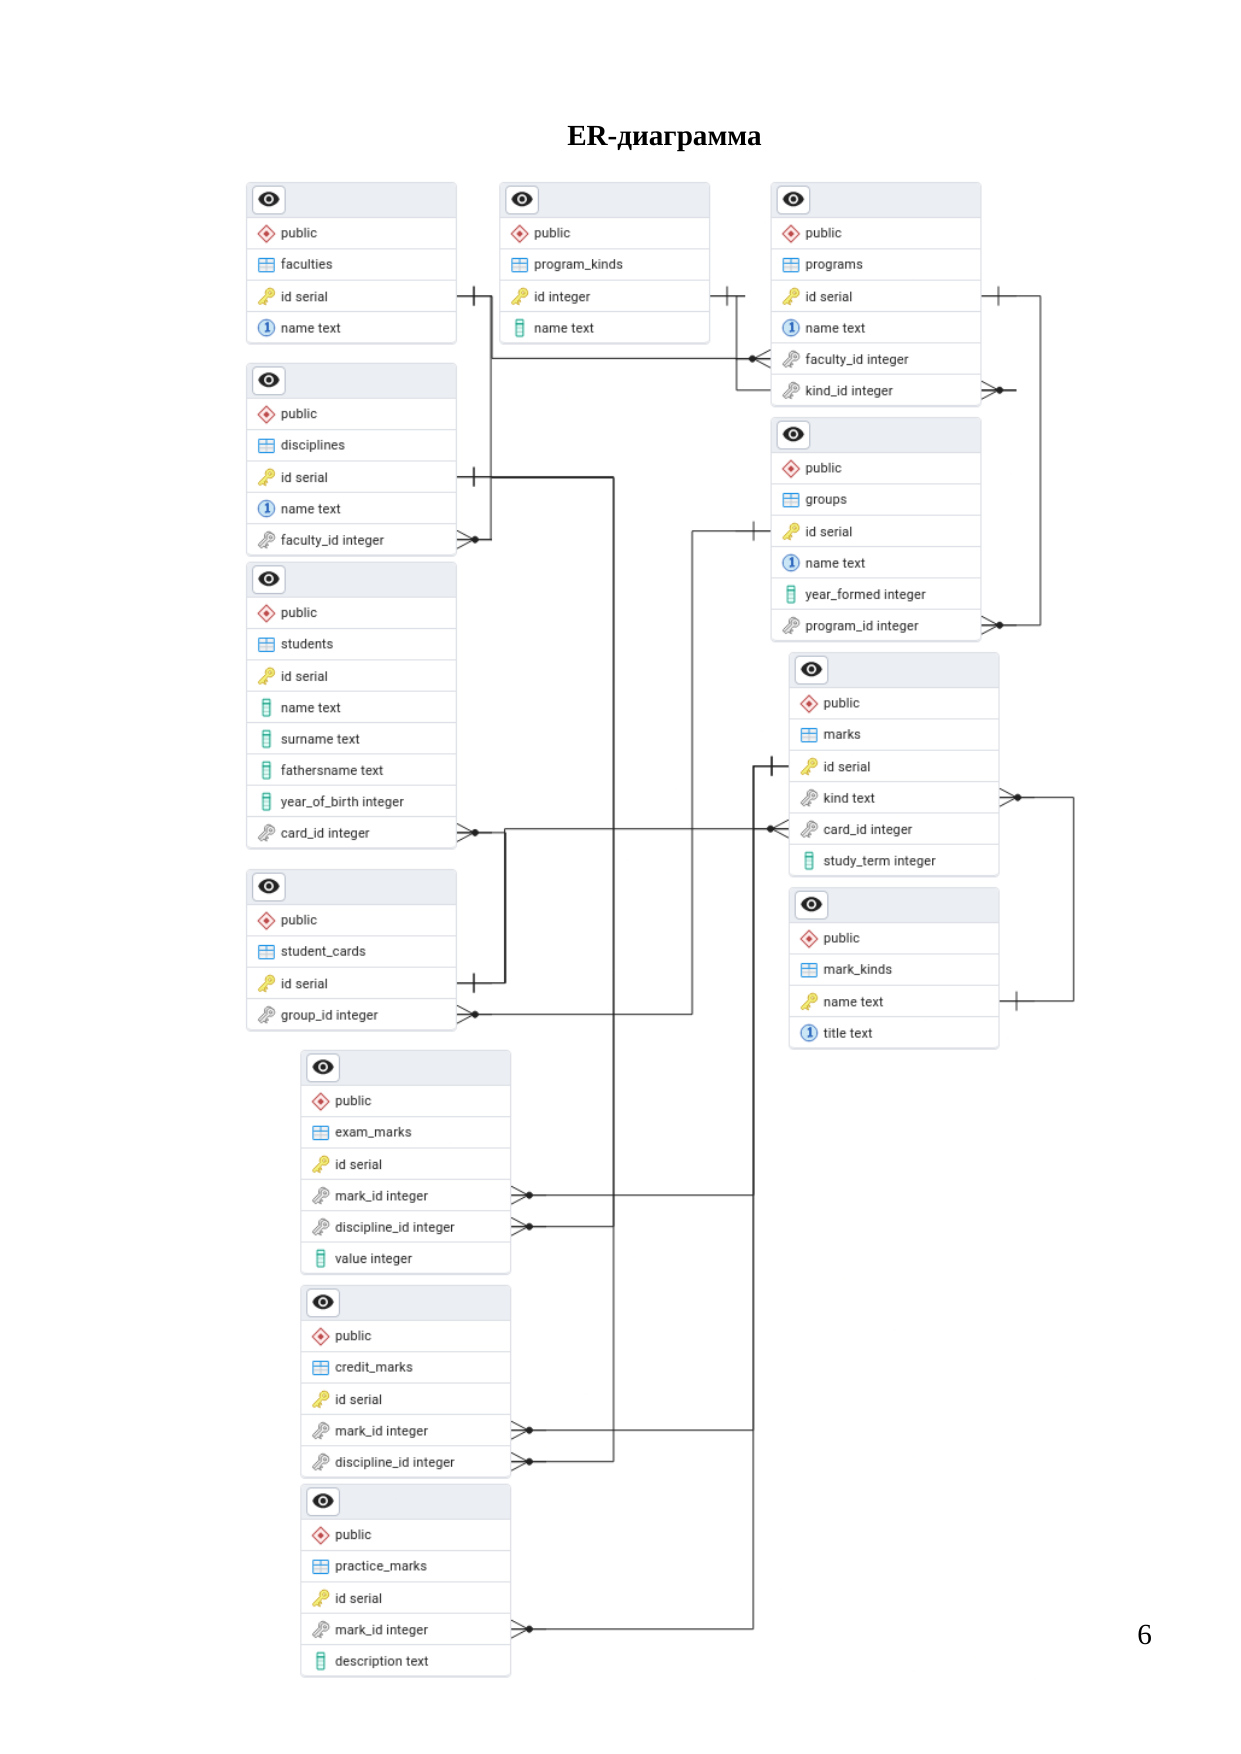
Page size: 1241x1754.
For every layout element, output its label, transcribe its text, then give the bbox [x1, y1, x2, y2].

picture [234, 171, 1095, 1714]
text ER-диаграмма [177, 118, 1152, 152]
